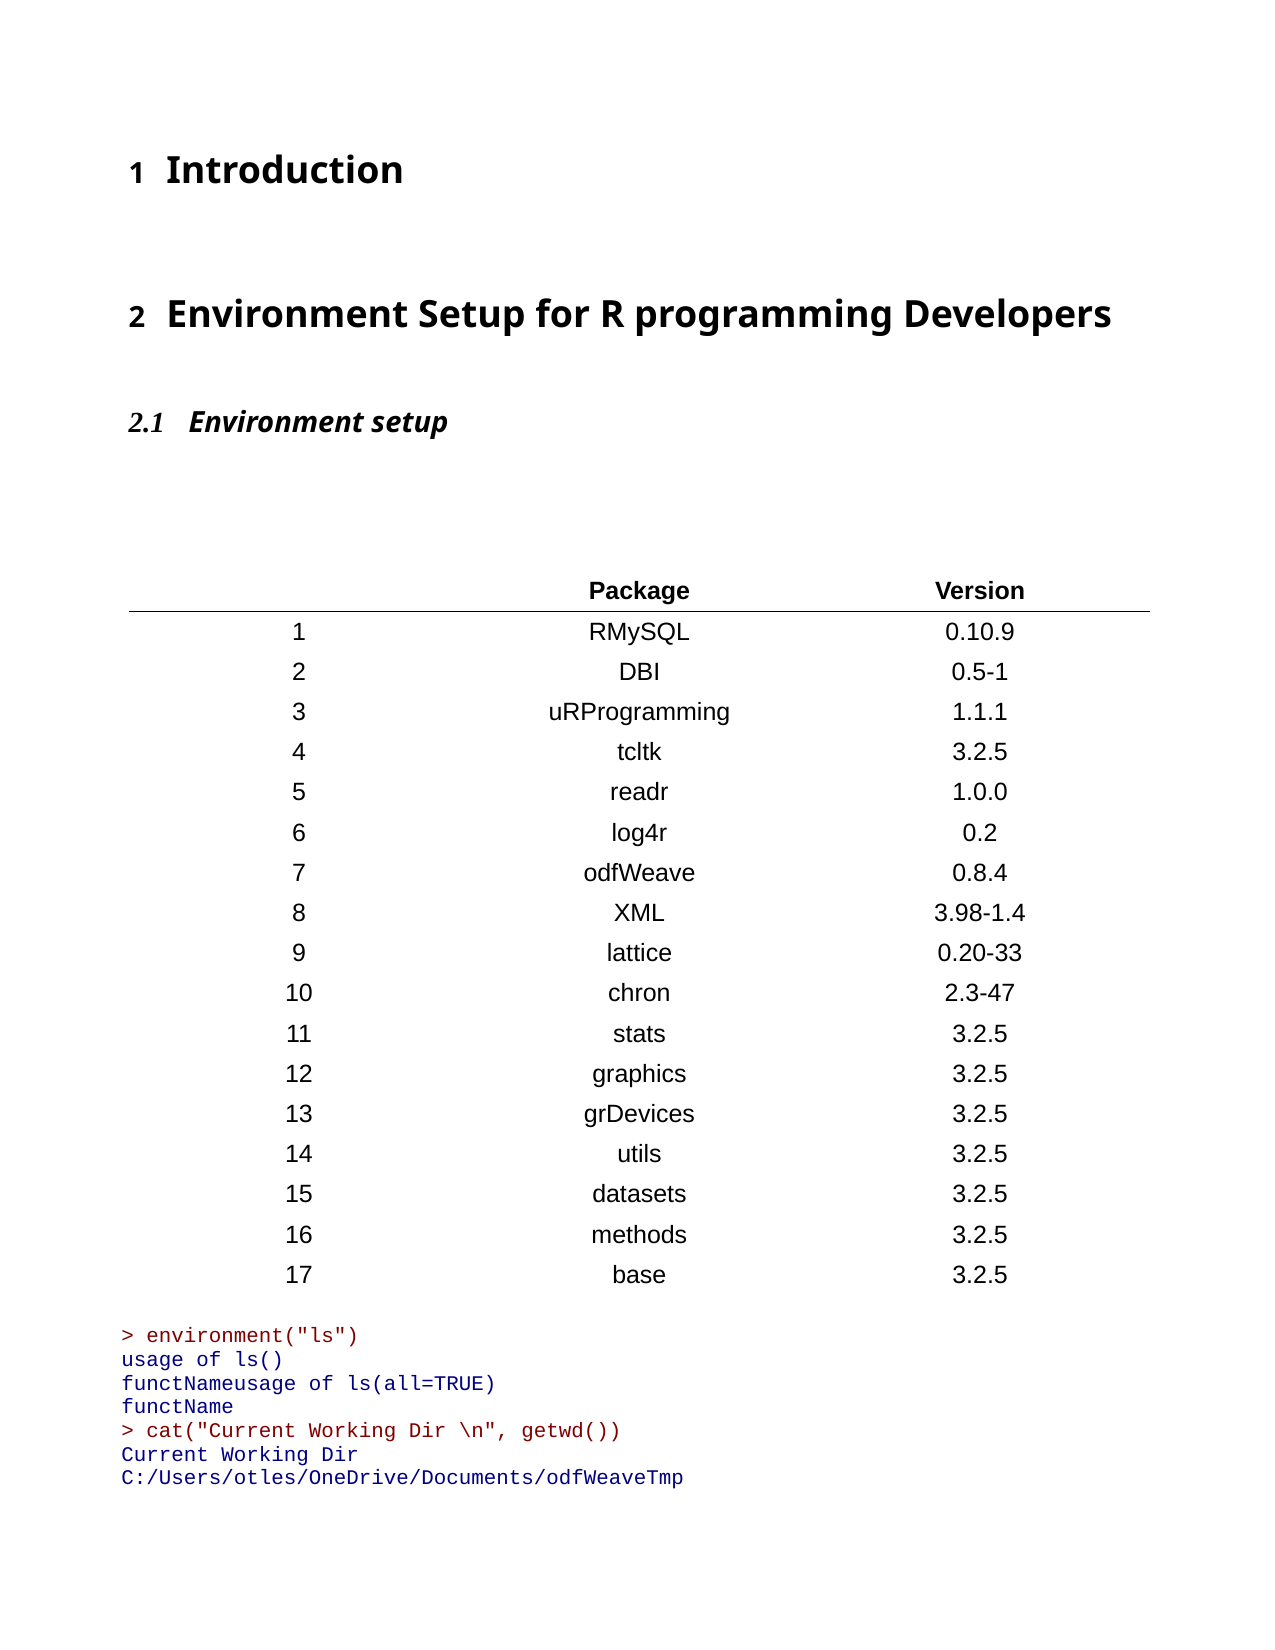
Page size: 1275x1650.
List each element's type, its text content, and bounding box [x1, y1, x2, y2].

table_cell 2 [129, 651, 469, 691]
table_cell uRProgramming [469, 691, 809, 731]
table_cell 0.8.4 [810, 852, 1150, 892]
table_cell tcltk [469, 731, 809, 772]
table_cell 3.2.5 [810, 1053, 1150, 1093]
table_cell 17 [129, 1254, 469, 1294]
table_cell readr [469, 772, 809, 812]
table_cell stats [469, 1013, 809, 1053]
table_cell 3.2.5 [810, 1013, 1150, 1053]
text functNameusage of ls(all=TRUE) [121, 1373, 1158, 1396]
table_cell base [469, 1254, 809, 1294]
table_cell 5 [129, 772, 469, 812]
text Current Working Dir [121, 1444, 1158, 1467]
table_cell 0.5-1 [810, 651, 1150, 691]
table_cell 15 [129, 1174, 469, 1214]
table_cell 3.2.5 [810, 731, 1150, 772]
table_cell datasets [469, 1174, 809, 1214]
table_cell XML [469, 892, 809, 932]
table_header Version [810, 570, 1150, 611]
table_cell 3.2.5 [810, 1174, 1150, 1214]
table_cell 3.2.5 [810, 1093, 1150, 1133]
table_cell 0.20-33 [810, 933, 1150, 973]
table_cell 0.2 [810, 812, 1150, 852]
table_cell odfWeave [469, 852, 809, 892]
table_cell methods [469, 1214, 809, 1254]
text functName [121, 1396, 1158, 1420]
text C:/Users/otles/OneDrive/Documents/odfWeaveTmp [121, 1467, 1158, 1491]
table_cell 7 [129, 852, 469, 892]
table_cell 16 [129, 1214, 469, 1254]
table_cell 2.3-47 [810, 973, 1150, 1013]
table_cell 8 [129, 892, 469, 932]
table_cell 1.1.1 [810, 691, 1150, 731]
table_cell 1.0.0 [810, 772, 1150, 812]
subtitle Introduction [121, 143, 1158, 194]
table_cell 4 [129, 731, 469, 772]
table_cell 12 [129, 1053, 469, 1093]
subtitle Environment setup [121, 401, 1158, 441]
table_cell 3 [129, 691, 469, 731]
table_cell chron [469, 973, 809, 1013]
text > environment("ls") [121, 1325, 1158, 1349]
table_cell RMySQL [469, 612, 809, 651]
subtitle Environment Setup for R programming Developers [121, 287, 1158, 338]
table_header [129, 570, 469, 611]
table_cell grDevices [469, 1093, 809, 1133]
table_cell 9 [129, 933, 469, 973]
table_cell graphics [469, 1053, 809, 1093]
text > cat("Current Working Dir \n", getwd()) [121, 1420, 1158, 1444]
table_cell 0.10.9 [810, 612, 1150, 651]
table_cell 3.98-1.4 [810, 892, 1150, 932]
table_header Package [469, 570, 809, 611]
table_cell utils [469, 1134, 809, 1174]
table_cell 1 [129, 612, 469, 651]
table_cell DBI [469, 651, 809, 691]
table_cell 3.2.5 [810, 1134, 1150, 1174]
table_cell 6 [129, 812, 469, 852]
table_cell 3.2.5 [810, 1254, 1150, 1294]
table_cell 13 [129, 1093, 469, 1133]
table_cell 10 [129, 973, 469, 1013]
table_cell 11 [129, 1013, 469, 1053]
text usage of ls() [121, 1349, 1158, 1373]
table_cell lattice [469, 933, 809, 973]
table_cell 14 [129, 1134, 469, 1174]
table_cell log4r [469, 812, 809, 852]
table_cell 3.2.5 [810, 1214, 1150, 1254]
